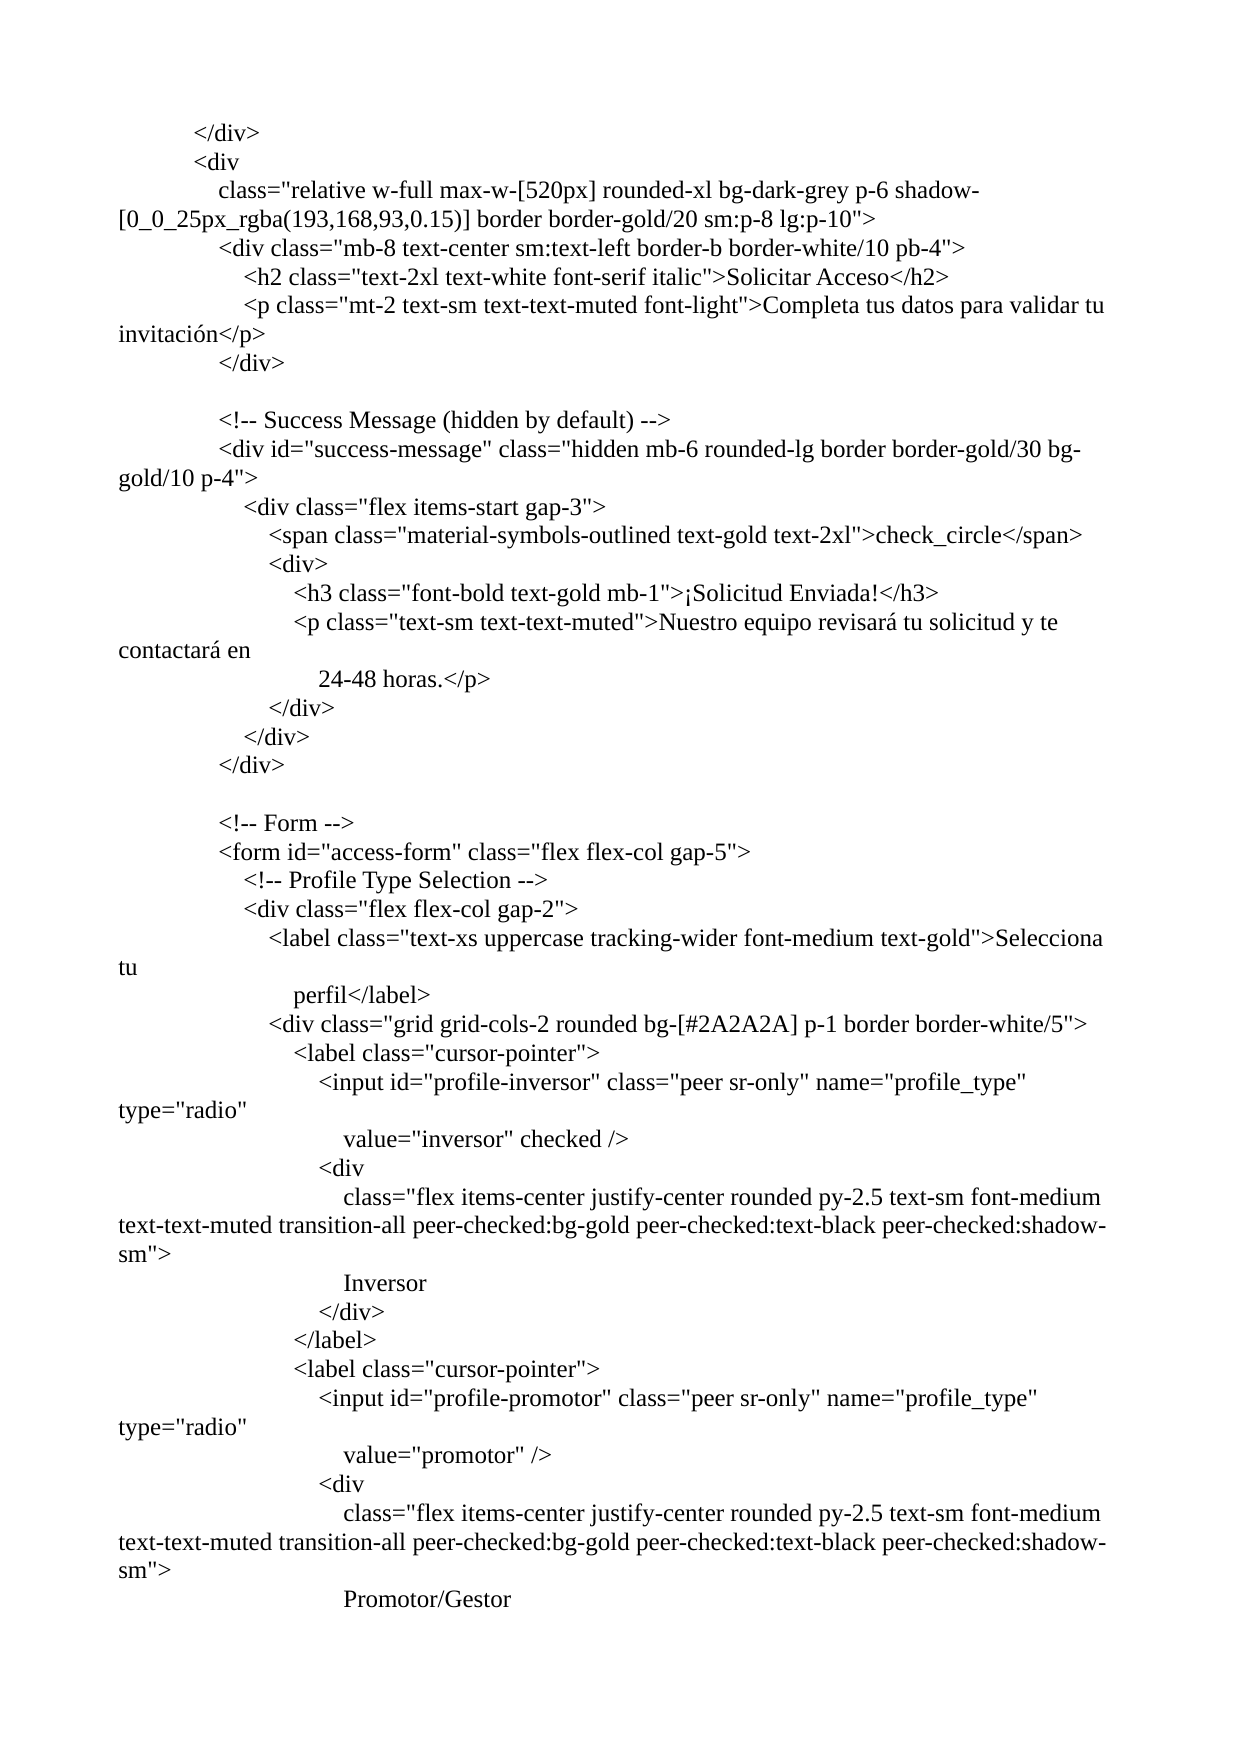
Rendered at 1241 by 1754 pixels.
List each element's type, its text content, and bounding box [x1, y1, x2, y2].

table_cell </div> <div class="relative w-full max-w-[520px] rounded-xl bg-dark-grey p-6 shadow-[0_0_25px_rgba(193,168,93,0.15)] border border-gold/20 sm:p-8 lg:p-10"> <div class="mb-8 text-center sm:text-left border-b border-white/10 pb-4"> <h2 class="text-2xl text-white font-serif italic">Solicitar Acceso</h2> <p class="mt-2 text-sm text-text-muted font-light">Completa tus datos para validar tu invitación</p> </div> <!-- Success Message (hidden by default) --> <div id="success-message" class="hidden mb-6 rounded-lg border border-gold/30 bg-gold/10 p-4"> <div class="flex items-start gap-3"> <span class="material-symbols-outlined text-gold text-2xl">check_circle</span> <div> <h3 class="font-bold text-gold mb-1">¡Solicitud Enviada!</h3> <p class="text-sm text-text-muted">Nuestro equipo revisará tu solicitud y te contactará en 24-48 horas.</p> </div> </div> </div> <!-- Form --> <form id="access-form" class="flex flex-col gap-5"> <!-- Profile Type Selection --> <div class="flex flex-col gap-2"> <label class="text-xs uppercase tracking-wider font-medium text-gold">Selecciona tu perfil</label> <div class="grid grid-cols-2 rounded bg-[#2A2A2A] p-1 border border-white/5"> <label class="cursor-pointer"> <input id="profile-inversor" class="peer sr-only" name="profile_type" type="radio" value="inversor" checked /> <div class="flex items-center justify-center rounded py-2.5 text-sm font-medium text-text-muted transition-all peer-checked:bg-gold peer-checked:text-black peer-checked:shadow-sm"> Inversor </div> </label> <label class="cursor-pointer"> <input id="profile-promotor" class="peer sr-only" name="profile_type" type="radio" value="promotor" /> <div class="flex items-center justify-center rounded py-2.5 text-sm font-medium text-text-muted transition-all peer-checked:bg-gold peer-checked:text-black peer-checked:shadow-sm"> Promotor/Gestor [118, 118, 1122, 1613]
